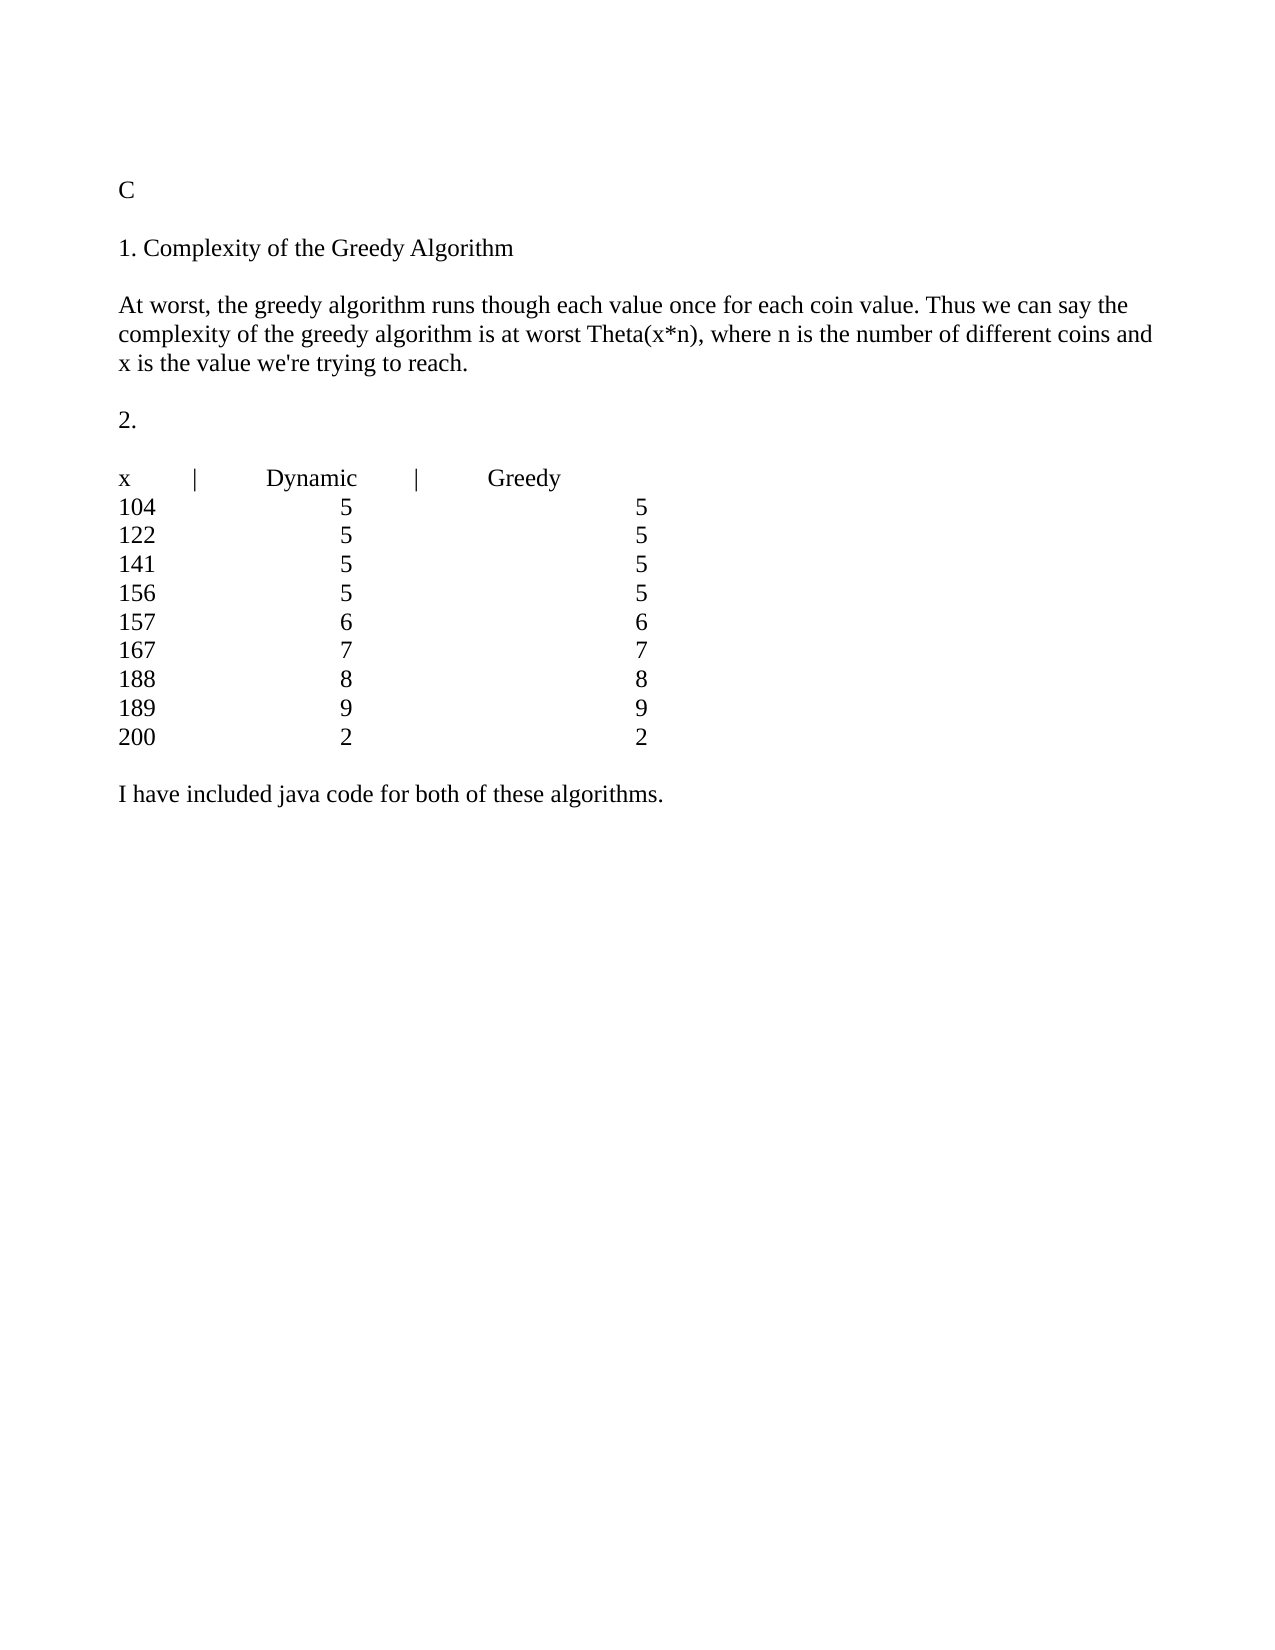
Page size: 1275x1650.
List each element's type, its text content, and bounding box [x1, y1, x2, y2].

text 122 5 5 [118, 521, 1157, 549]
text 167 7 7 [118, 636, 1157, 664]
text I have included java code for both of these algorithms. [118, 779, 1157, 808]
text 141 5 5 [118, 549, 1157, 578]
text At worst, the greedy algorithm runs though each value once for each coin value. Thus we can say the complexity of the greedy algorithm is at worst Theta(x*n), where n is the number of different coins and x is the value we're trying to reach. [118, 291, 1157, 377]
text 156 5 5 [118, 578, 1157, 607]
text 2. [118, 406, 1157, 434]
text C [118, 176, 1157, 204]
text x | Dynamic | Greedy [118, 463, 1157, 492]
text 189 9 9 [118, 693, 1157, 722]
text 200 2 2 [118, 722, 1157, 751]
text 104 5 5 [118, 492, 1157, 521]
text 157 6 6 [118, 607, 1157, 636]
text 188 8 8 [118, 664, 1157, 693]
text 1. Complexity of the Greedy Algorithm [118, 233, 1157, 262]
